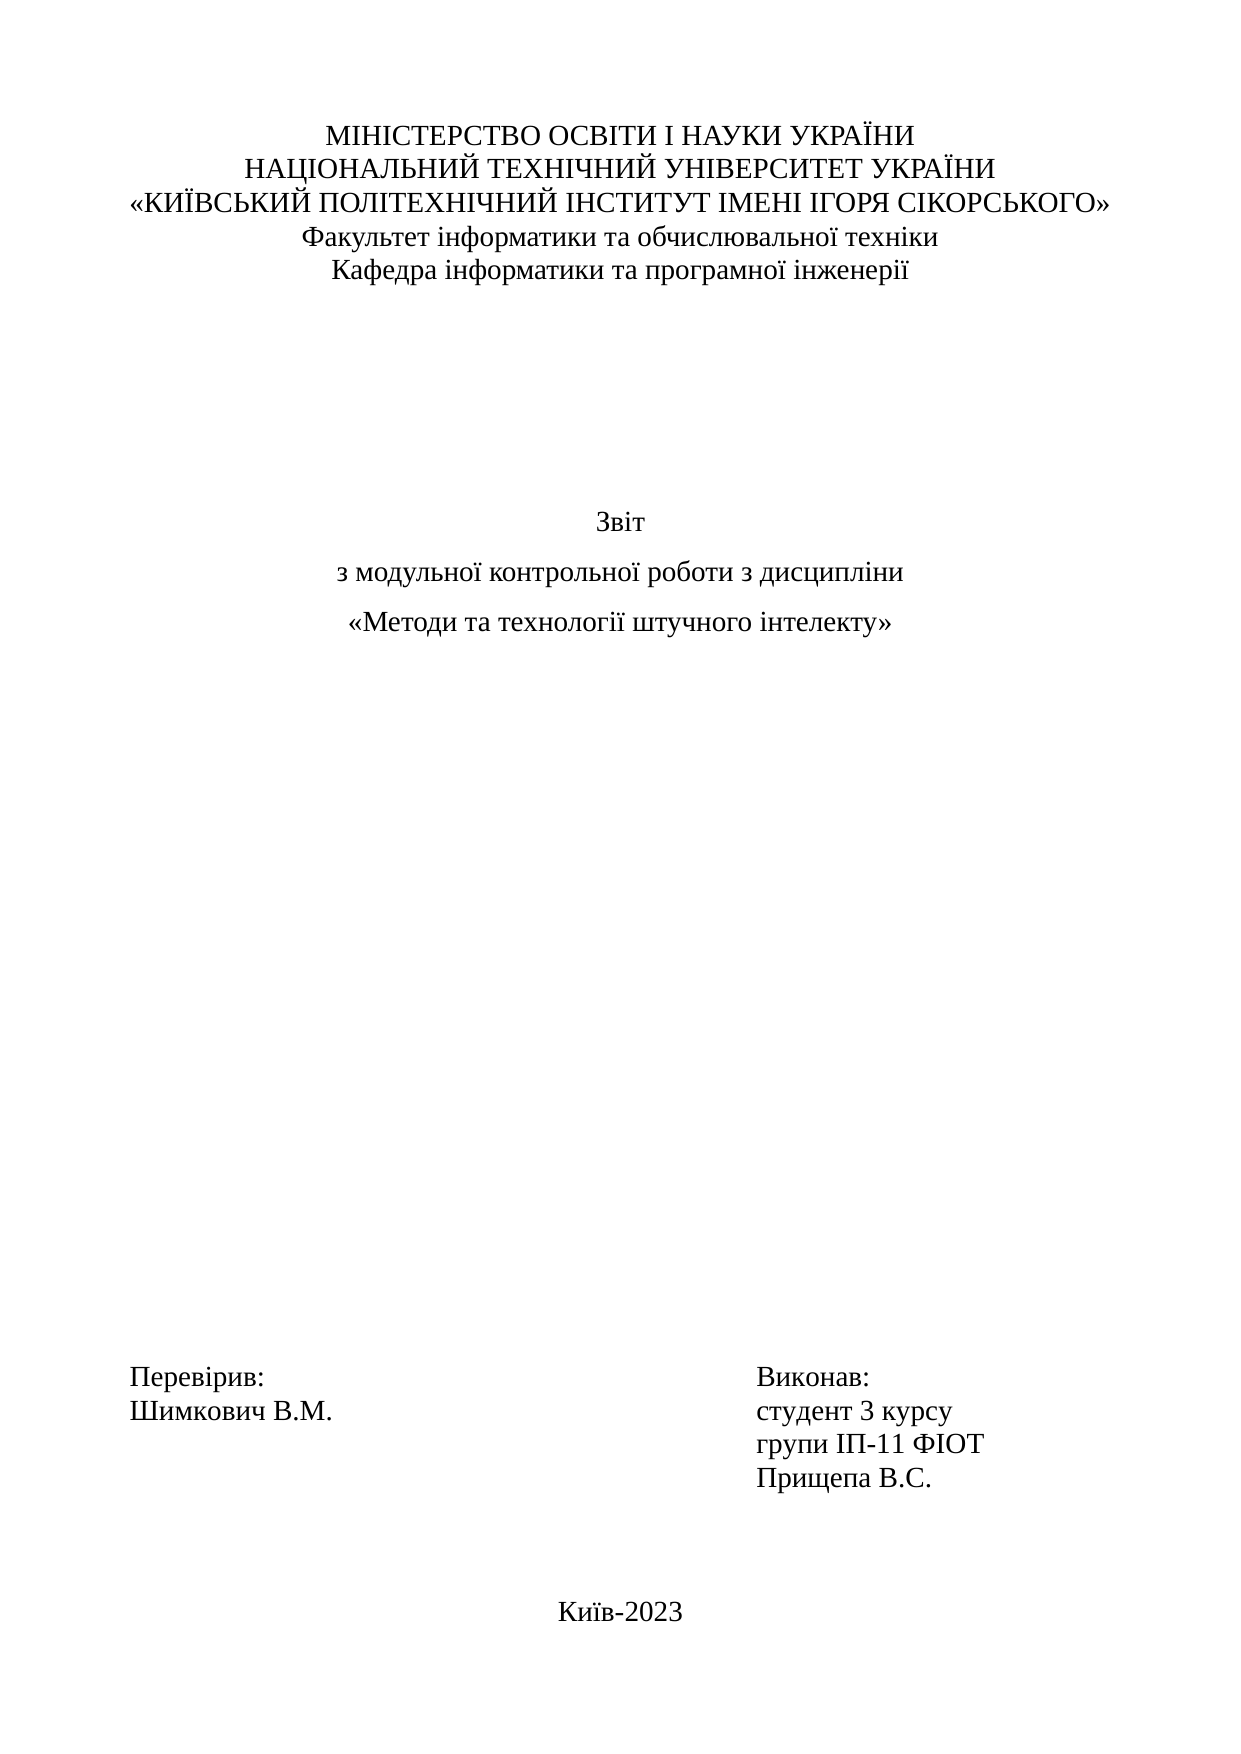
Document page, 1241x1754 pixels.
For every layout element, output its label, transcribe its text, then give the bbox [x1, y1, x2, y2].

table_header Перевірив: Шимкович В.М. [118, 1359, 745, 1560]
text з модульної контрольної роботи з дисципліни [118, 554, 1122, 588]
text Київ-2023 [118, 1594, 1122, 1627]
text Звіт [118, 504, 1122, 537]
text «КИЇВСЬКИЙ ПОЛІТЕХНІЧНИЙ ІНСТИТУТ ІМЕНІ ІГОРЯ СІКОРСЬКОГО» [118, 185, 1122, 219]
text НАЦІОНАЛЬНИЙ ТЕХНІЧНИЙ УНІВЕРСИТЕТ УКРАЇНИ [118, 152, 1122, 185]
text Кафедра інформатики та програмної інженерії [118, 252, 1122, 286]
text Факультет інформатики та обчислювальної техніки [118, 219, 1122, 252]
text «Методи та технології штучного інтелекту» [118, 604, 1122, 638]
text МІНІСТЕРСТВО ОСВІТИ І НАУКИ УКРАЇНИ [118, 118, 1122, 152]
table_header Виконав: студент 3 курсу групи ІП-11 ФІОТ Прищепа В.С. [745, 1359, 1063, 1560]
